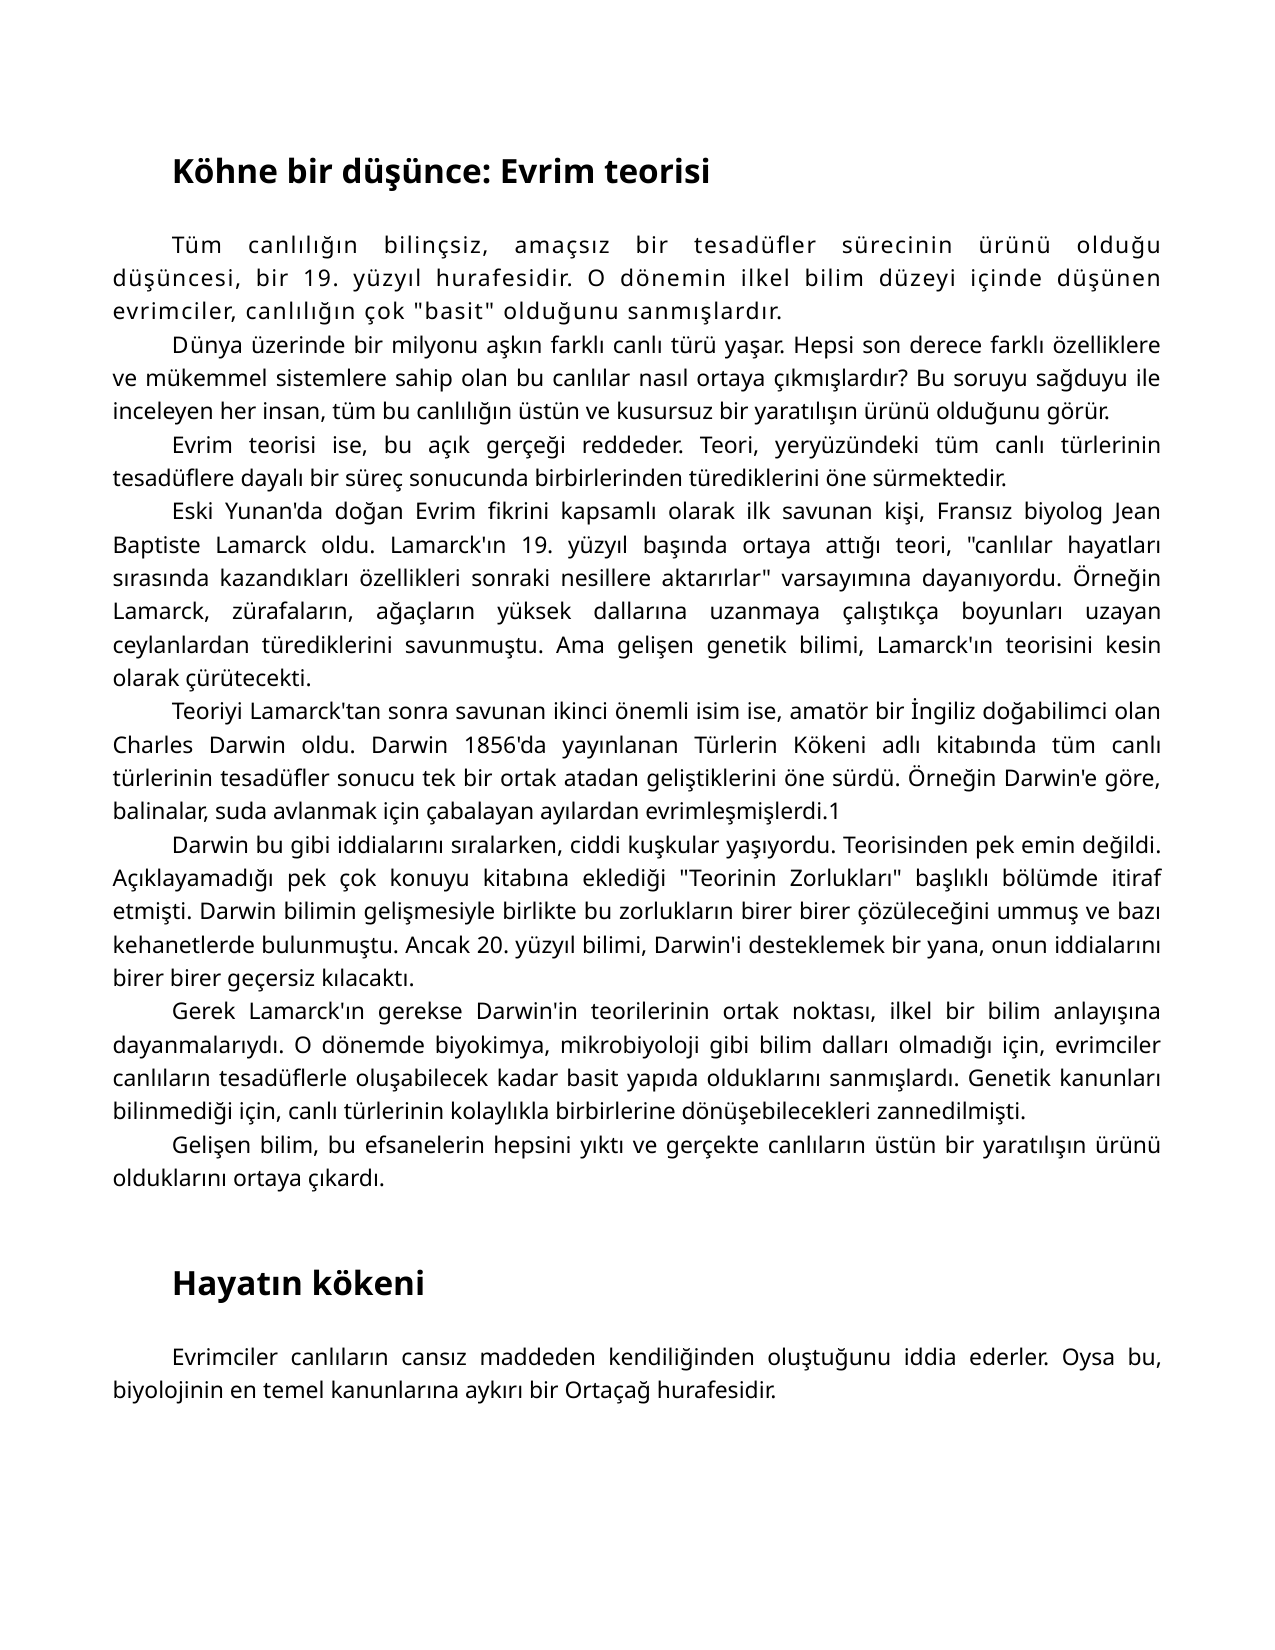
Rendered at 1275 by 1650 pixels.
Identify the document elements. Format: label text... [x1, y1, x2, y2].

text Gelişen bilim, bu efsanelerin hepsini yıktı ve gerçekte canlıların üstün bir yaratılışın ürünü olduklarını ortaya çıkardı. [112, 1126, 1162, 1193]
text Teoriyi Lamarck'tan sonra savunan ikinci önemli isim ise, amatör bir İngiliz doğabilimci olan Charles Darwin oldu. Darwin 1856'da yayınlanan Türlerin Kökeni adlı kitabında tüm canlı türlerinin tesadüfler sonucu tek bir ortak atadan geliştiklerini öne sürdü. Örneğin Darwin'e göre, balinalar, suda avlanmak için çabalayan ayılardan evrimleşmişlerdi.1 [112, 693, 1162, 826]
text Evrim teorisi ise, bu açık gerçeği reddeder. Teori, yeryüzündeki tüm canlı türlerinin tesadüflere dayalı bir süreç sonucunda birbirlerinden türediklerini öne sürmektedir. [112, 426, 1162, 493]
text Darwin bu gibi iddialarını sıralarken, ciddi kuşkular yaşıyordu. Teorisinden pek emin değildi. Açıklayamadığı pek çok konuyu kitabına eklediği "Teorinin Zorlukları" başlıklı bölümde itiraf etmişti. Darwin bilimin gelişmesiyle birlikte bu zorlukların birer birer çözüleceğini ummuş ve bazı kehanetlerde bulunmuştu. Ancak 20. yüzyıl bilimi, Darwin'i desteklemek bir yana, onun iddialarını birer birer geçersiz kılacaktı. [112, 826, 1162, 993]
text Tüm canlılığın bilinçsiz, amaçsız bir tesadüfler sürecinin ürünü olduğu düşüncesi, bir 19. yüzyıl hurafesidir. O dönemin ilkel bilim düzeyi içinde düşünen evrimciler, canlılığın çok "basit" olduğunu sanmışlardır. [112, 226, 1162, 326]
text Dünya üzerinde bir milyonu aşkın farklı canlı türü yaşar. Hepsi son derece farklı özelliklere ve mükemmel sistemlere sahip olan bu canlılar nasıl ortaya çıkmışlardır? Bu soruyu sağduyu ile inceleyen her insan, tüm bu canlılığın üstün ve kusursuz bir yaratılışın ürünü olduğunu görür. [112, 326, 1162, 426]
text Gerek Lamarck'ın gerekse Darwin'in teorilerinin ortak noktası, ilkel bir bilim anlayışına dayanmalarıydı. O dönemde biyokimya, mikrobiyoloji gibi bilim dalları olmadığı için, evrimciler canlıların tesadüflerle oluşabilecek kadar basit yapıda olduklarını sanmışlardı. Genetik kanunları bilinmediği için, canlı türlerinin kolaylıkla birbirlerine dönüşebilecekleri zannedilmişti. [112, 993, 1162, 1126]
subtitle Hayatın kökeni [112, 1260, 1162, 1305]
subtitle Köhne bir düşünce: Evrim teorisi [112, 148, 1162, 193]
text Evrimciler canlıların cansız maddeden kendiliğinden oluştuğunu iddia ederler. Oysa bu, biyolojinin en temel kanunlarına aykırı bir Ortaçağ hurafesidir. [112, 1338, 1162, 1405]
text Eski Yunan'da doğan Evrim fikrini kapsamlı olarak ilk savunan kişi, Fransız biyolog Jean Baptiste Lamarck oldu. Lamarck'ın 19. yüzyıl başında ortaya attığı teori, "canlılar hayatları sırasında kazandıkları özellikleri sonraki nesillere aktarırlar" varsayımına dayanıyordu. Örneğin Lamarck, zürafaların, ağaçların yüksek dallarına uzanmaya çalıştıkça boyunları uzayan ceylanlardan türediklerini savunmuştu. Ama gelişen genetik bilimi, Lamarck'ın teorisini kesin olarak çürütecekti. [112, 493, 1162, 693]
